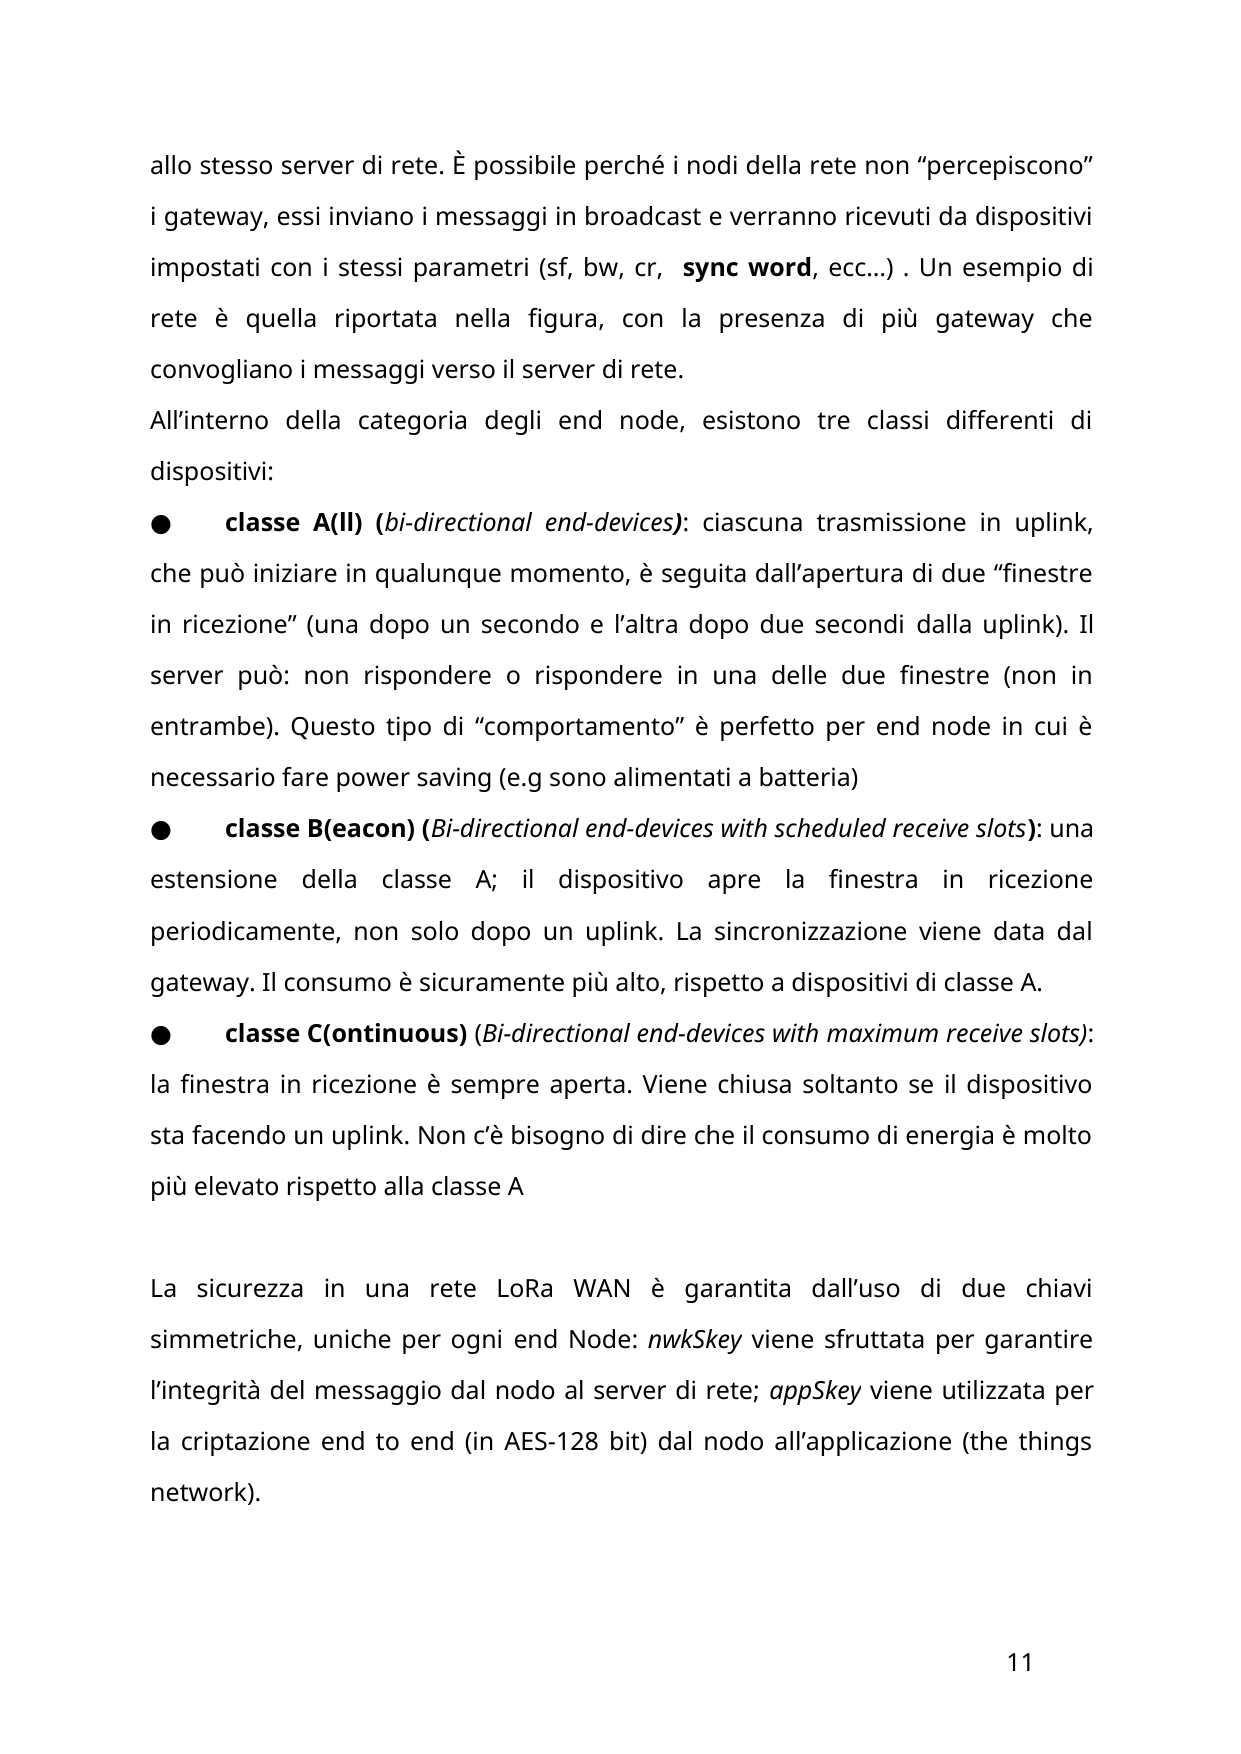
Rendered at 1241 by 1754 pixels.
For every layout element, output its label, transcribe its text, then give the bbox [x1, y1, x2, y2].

text La sicurezza in una rete LoRa WAN è garantita dall’uso di due chiavi simmetriche, uniche per ogni end Node: nwkSkey viene sfruttata per garantire l’integrità del messaggio dal nodo al server di rete; appSkey viene utilizzata per la criptazione end to end (in AES-128 bit) dal nodo all’applicazione (the things network). [150, 1271, 1094, 1509]
list classe A(ll) (bi-directional end-devices): ciascuna trasmissione in uplink, che può iniziare in qualunque momento, è seguita dall’apertura di due “finestre in ricezione” (una dopo un secondo e l’altra dopo due secondi dalla uplink). Il server può: non rispondere o rispondere in una delle due finestre (non in entrambe). Questo tipo di “comportamento” è perfetto per end node in cui è necessario fare power saving (e.g sono alimentati a batteria) [150, 505, 1094, 794]
list classe C(ontinuous) (Bi-directional end-devices with maximum receive slots): la finestra in ricezione è sempre aperta. Viene chiusa soltanto se il dispositivo sta facendo un uplink. Non c’è bisogno di dire che il consumo di energia è molto più elevato rispetto alla classe A [150, 1015, 1094, 1202]
list classe B(eacon) (Bi-directional end-devices with scheduled receive slots): una estensione della classe A; il dispositivo apre la finestra in ricezione periodicamente, non solo dopo un uplink. La sincronizzazione viene data dal gateway. Il consumo è sicuramente più alto, rispetto a dispositivi di classe A. [150, 811, 1094, 998]
text All’interno della categoria degli end node, esistono tre classi differenti di dispositivi: [150, 403, 1094, 488]
text allo stesso server di rete. È possibile perché i nodi della rete non “percepiscono” i gateway, essi inviano i messaggi in broadcast e verranno ricevuti da dispositivi impostati con i stessi parametri (sf, bw, cr, sync word, ecc…) . Un esempio di rete è quella riportata nella figura, con la presenza di più gateway che convogliano i messaggi verso il server di rete. [150, 148, 1094, 386]
